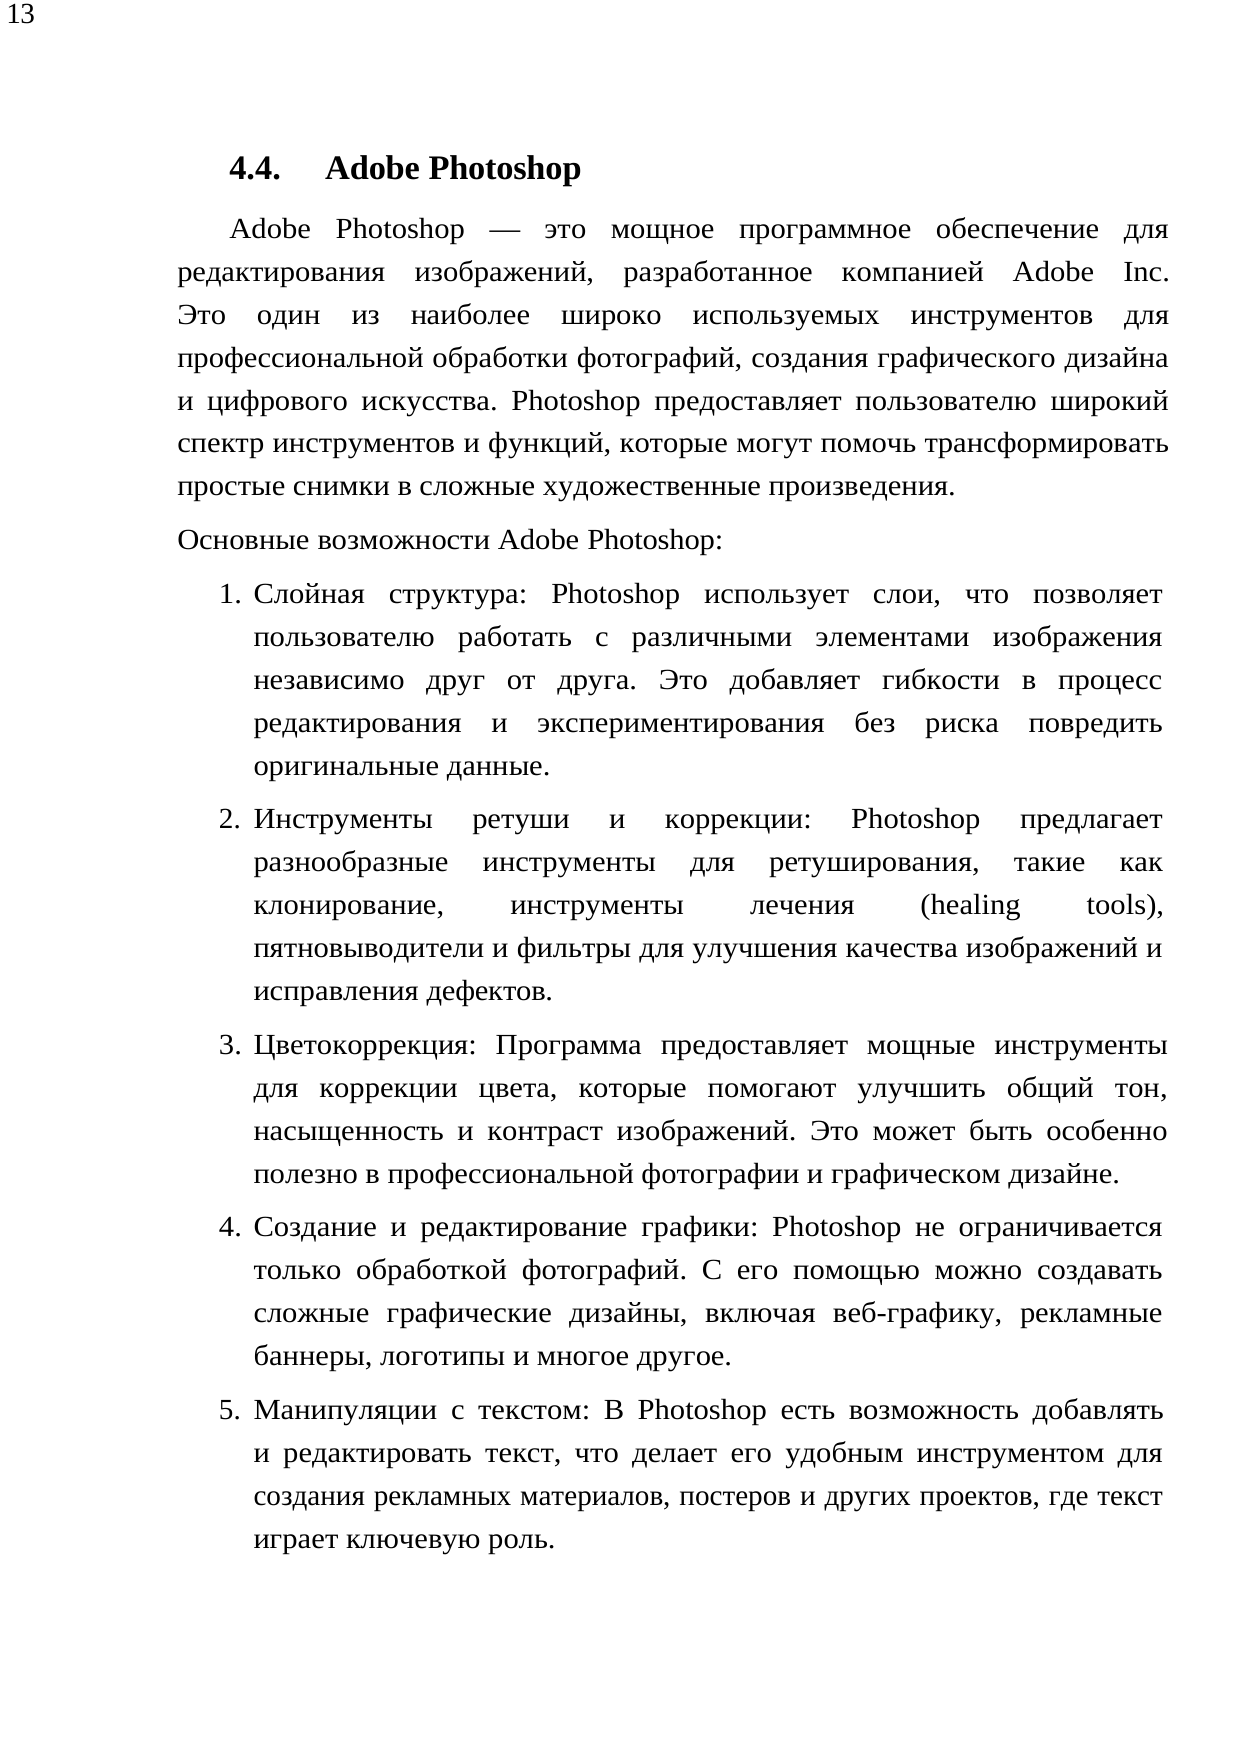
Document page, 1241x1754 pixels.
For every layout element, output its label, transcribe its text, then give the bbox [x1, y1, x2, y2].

list Инструменты ретуши и коррекции: Photoshop предлагает разнообразные инструменты для ретуширования, такие как клонирование, инструменты лечения (healing tools), пятновыводители и фильтры для улучшения качества изображений и исправления дефектов. [219, 802, 1164, 1007]
text Основные возможности Adobe Photoshop: [177, 522, 1182, 555]
list Слойная структура: Photoshop использует слои, что позволяет пользователю работать с различными элементами изображения независимо друг от друга. Это добавляет гибкости в процесс редактирования и экспериментирования без риска повредить оригинальные данные. [219, 576, 1164, 781]
list Создание и редактирование графики: Photoshop не ограничивается только обработкой фотографий. С его помощью можно создавать сложные графические дизайны, включая веб-графику, рекламные баннеры, логотипы и многое другое. [219, 1209, 1164, 1372]
text Adobe Photoshop — это мощное программное обеспечение для редактирования изображений, разработанное компанией Adobe Inc. Это один из наиболее широко используемых инструментов для профессиональной обработки фотографий, создания графического дизайна и цифрового искусства. Photoshop предоставляет пользователю широкий спектр инструментов и функций, которые могут помочь трансформировать простые снимки в сложные художественные произведения. [177, 211, 1170, 502]
subtitle Adobe Photoshop [229, 148, 1182, 187]
list Манипуляции с текстом: В Photoshop есть возможность добавлять и редактировать текст, что делает его удобным инструментом для создания рекламных материалов, постеров и других проектов, где текст играет ключевую роль. [219, 1392, 1164, 1554]
list Цветокоррекция: Программа предоставляет мощные инструменты для коррекции цвета, которые помогают улучшить общий тон, насыщенность и контраст изображений. Это может быть особенно полезно в профессиональной фотографии и графическом дизайне. [219, 1027, 1169, 1189]
